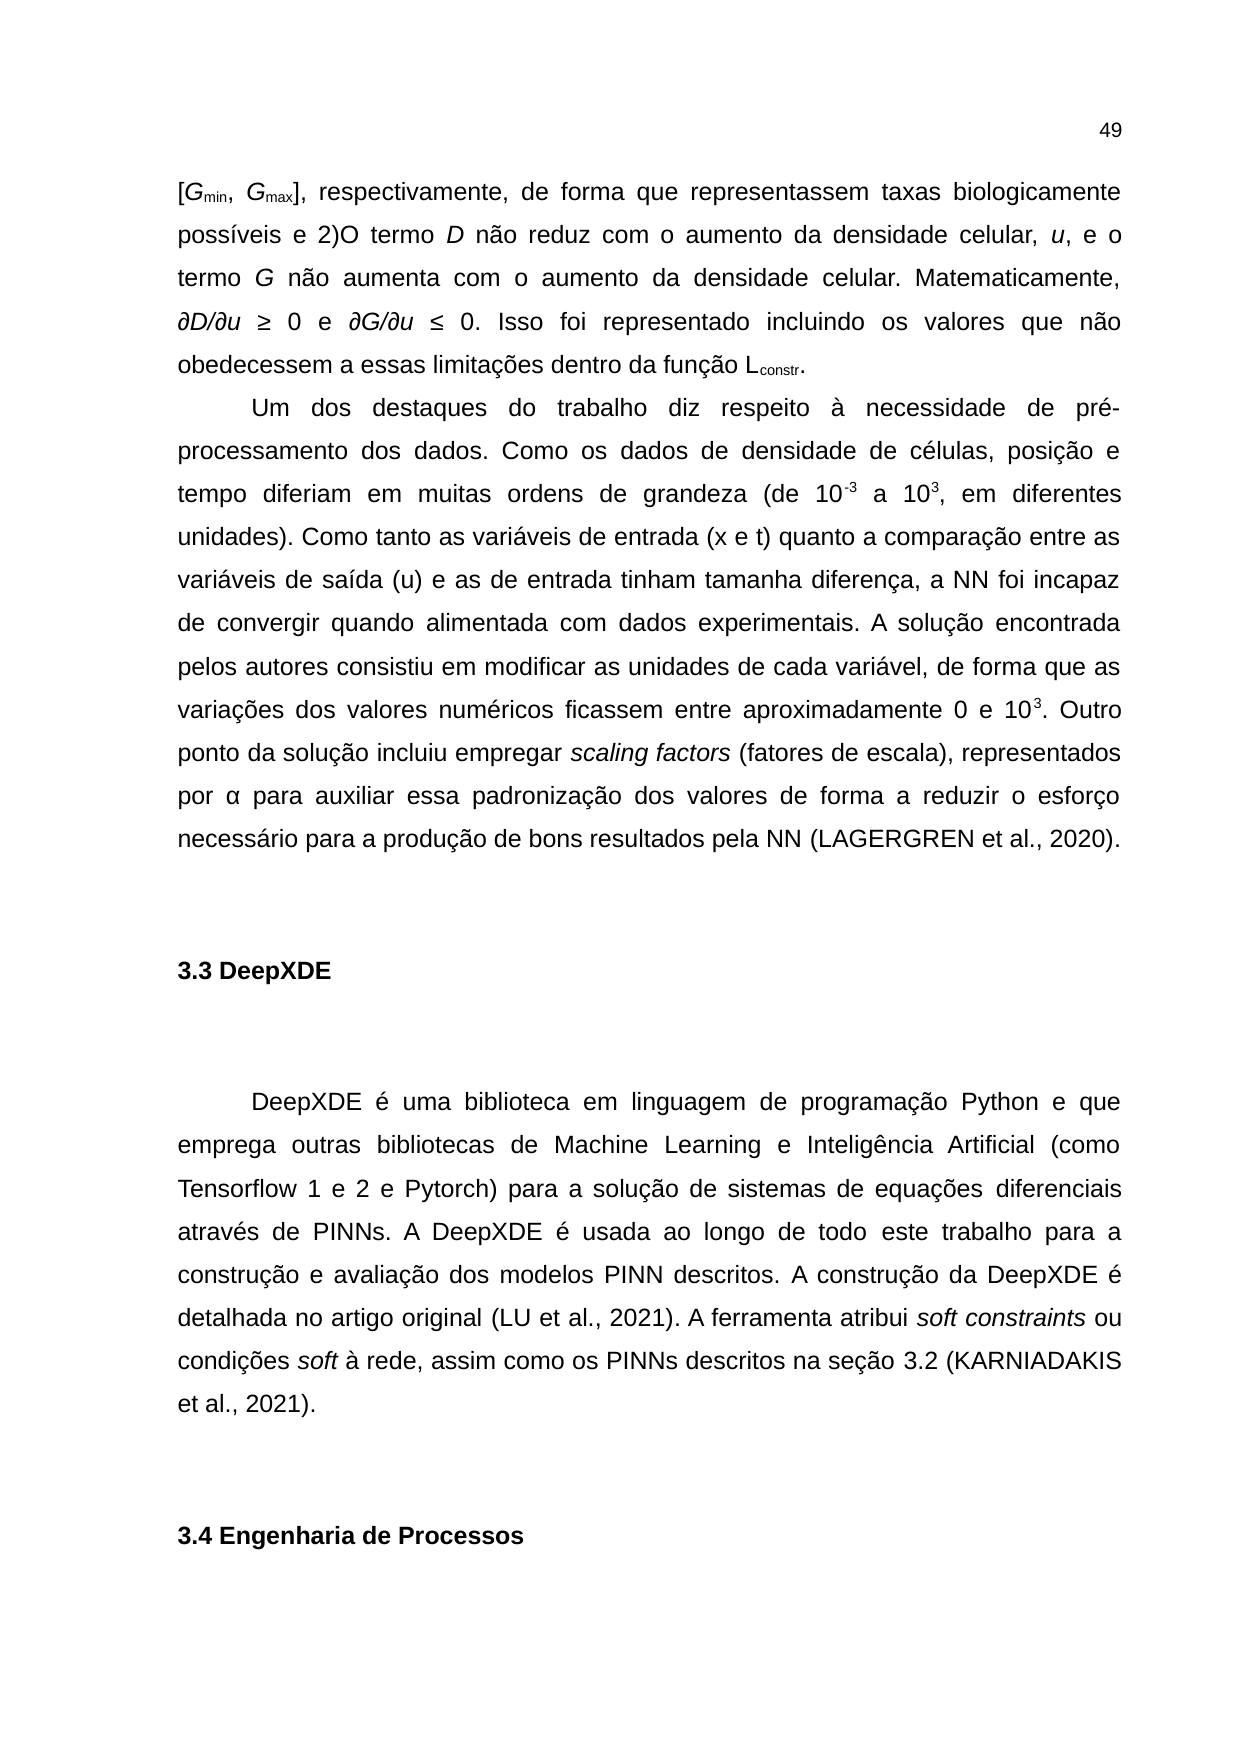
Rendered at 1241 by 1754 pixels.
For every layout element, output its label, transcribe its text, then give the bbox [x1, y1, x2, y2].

subtitle DeepXDE [177, 956, 1122, 984]
text DeepXDE é uma biblioteca em linguagem de programação Python e que emprega outras bibliotecas de Machine Learning e Inteligência Artificial (como Tensorflow 1 e 2 e Pytorch) para a solução de sistemas de equações diferenciais através de PINNs. A DeepXDE é usada ao longo de todo este trabalho para a construção e avaliação dos modelos PINN descritos. A construção da DeepXDE é detalhada no artigo original (LU et al., 2021). A ferramenta atribui soft constraints ou condições soft à rede, assim como os PINNs descritos na seção 3.2 (KARNIADAKIS et al., 2021). [177, 1087, 1122, 1418]
text [Gmin, Gmax], respectivamente, de forma que representassem taxas biologicamente possíveis e 2)O termo D não reduz com o aumento da densidade celular, u, e o termo G não aumenta com o aumento da densidade celular. Matematicamente, ∂D/∂u ≥ 0 e ∂G/∂u ≤ 0. Isso foi representado incluindo os valores que não obedecessem a essas limitações dentro da função Lconstr. [177, 177, 1122, 378]
text Um dos destaques do trabalho diz respeito à necessidade de pré-processamento dos dados. Como os dados de densidade de células, posição e tempo diferiam em muitas ordens de grandeza (de 10-3 a 103, em diferentes unidades). Como tanto as variáveis de entrada (x e t) quanto a comparação entre as variáveis de saída (u) e as de entrada tinham tamanha diferença, a NN foi incapaz de convergir quando alimentada com dados experimentais. A solução encontrada pelos autores consistiu em modificar as unidades de cada variável, de forma que as variações dos valores numéricos ficassem entre aproximadamente 0 e 103. Outro ponto da solução incluiu empregar scaling factors (fatores de escala), representados por α para auxiliar essa padronização dos valores de forma a reduzir o esforço necessário para a produção de bons resultados pela NN (LAGERGREN et al., 2020). [177, 393, 1122, 853]
subtitle Engenharia de Processos [177, 1521, 1122, 1549]
